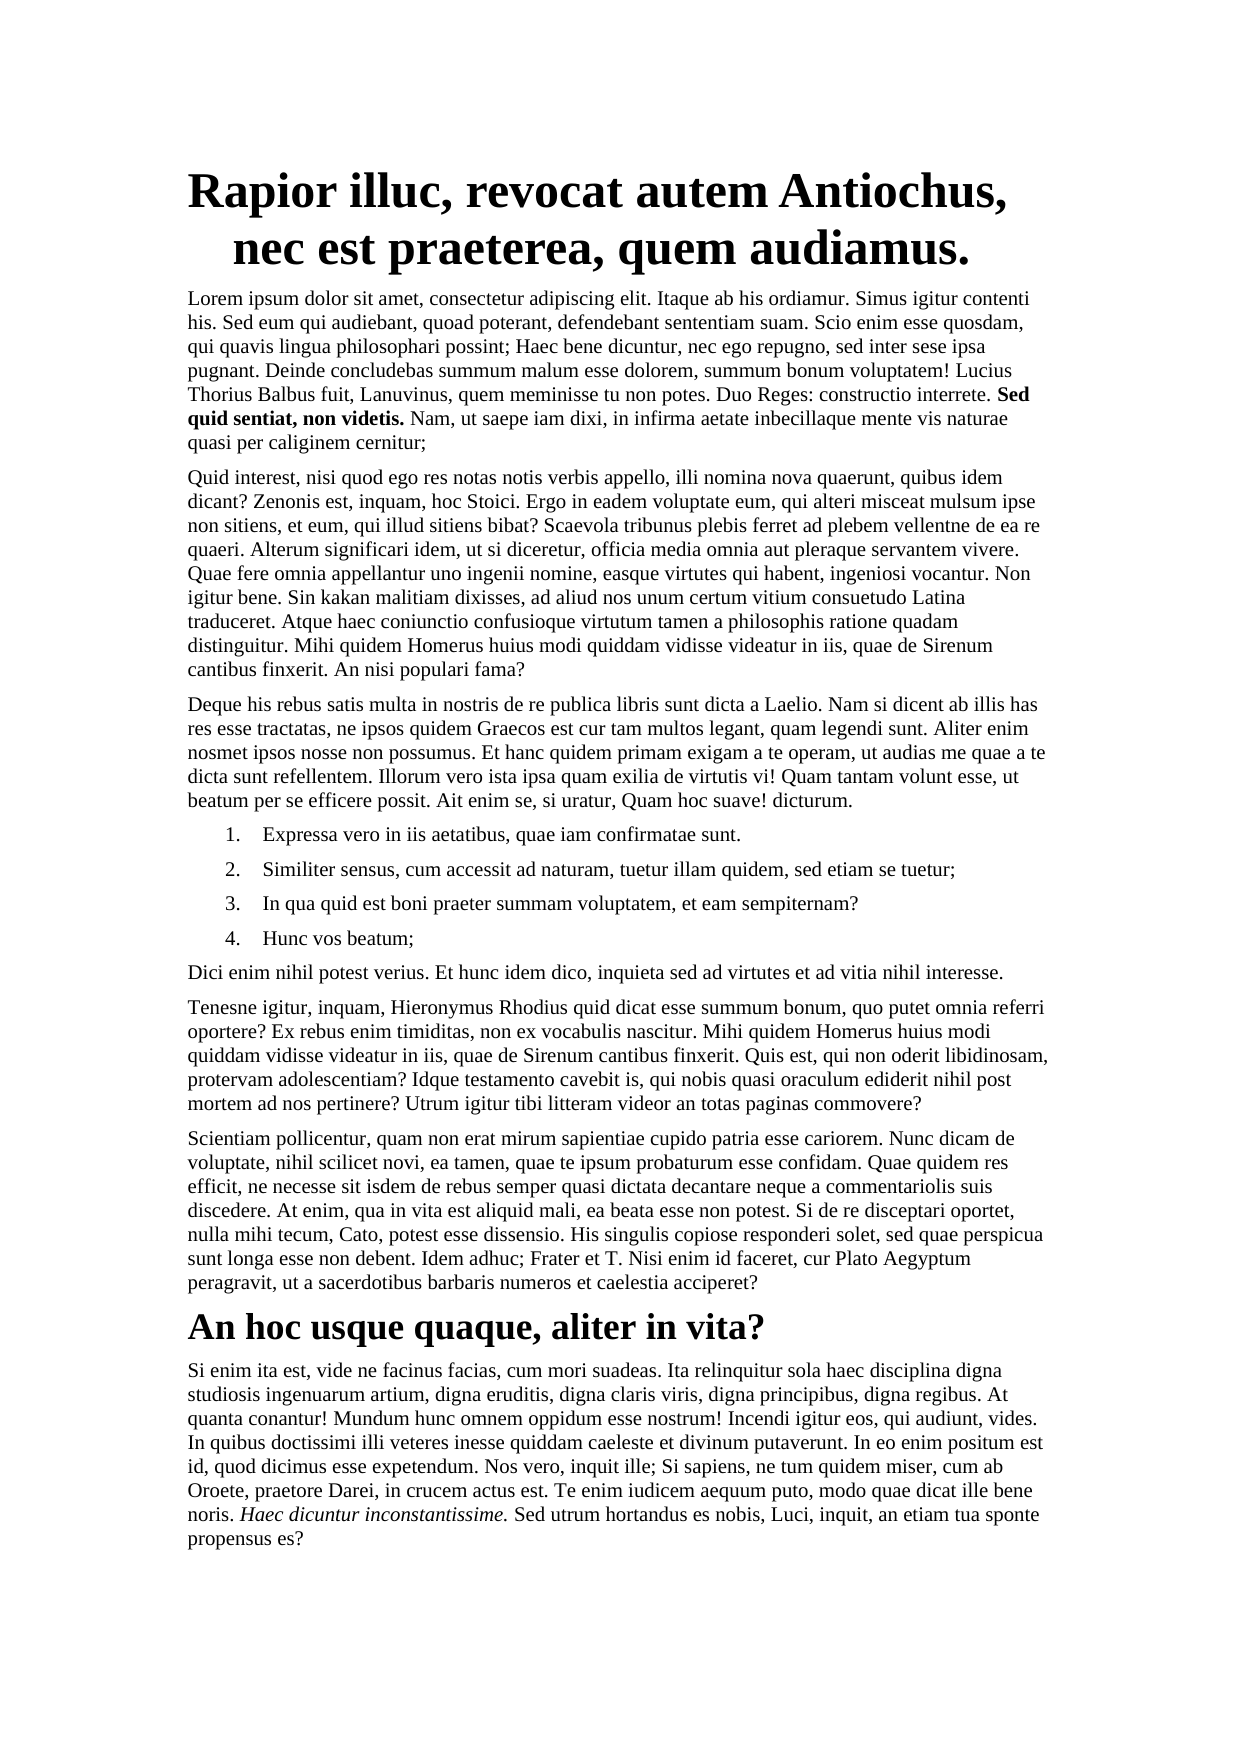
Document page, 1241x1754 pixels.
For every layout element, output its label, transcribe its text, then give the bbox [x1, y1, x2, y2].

text Dici enim nihil potest verius. Et hunc idem dico, inquieta sed ad virtutes et ad vitia nihil interesse. [187, 960, 1053, 984]
text Scientiam pollicentur, quam non erat mirum sapientiae cupido patria esse cariorem. Nunc dicam de voluptate, nihil scilicet novi, ea tamen, quae te ipsum probaturum esse confidam. Quae quidem res efficit, ne necesse sit isdem de rebus semper quasi dictata decantare neque a commentariolis suis discedere. At enim, qua in vita est aliquid mali, ea beata esse non potest. Si de re disceptari oportet, nulla mihi tecum, Cato, potest esse dissensio. His singulis copiose responderi solet, sed quae perspicua sunt longa esse non debent. Idem adhuc; Frater et T. Nisi enim id faceret, cur Plato Aegyptum peragravit, ut a sacerdotibus barbaris numeros et caelestia acciperet? [187, 1126, 1053, 1294]
text Si enim ita est, vide ne facinus facias, cum mori suadeas. Ita relinquitur sola haec disciplina digna studiosis ingenuarum artium, digna eruditis, digna claris viris, digna principibus, digna regibus. At quanta conantur! Mundum hunc omnem oppidum esse nostrum! Incendi igitur eos, qui audiunt, vides. In quibus doctissimi illi veteres inesse quiddam caeleste et divinum putaverunt. In eo enim positum est id, quod dicimus esse expetendum. Nos vero, inquit ille; Si sapiens, ne tum quidem miser, cum ab Oroete, praetore Darei, in crucem actus est. Te enim iudicem aequum puto, modo quae dicat ille bene noris. Haec dicuntur inconstantissime. Sed utrum hortandus es nobis, Luci, inquit, an etiam tua sponte propensus es? [187, 1358, 1053, 1550]
text Lorem ipsum dolor sit amet, consectetur adipiscing elit. Itaque ab his ordiamur. Simus igitur contenti his. Sed eum qui audiebant, quoad poterant, defendebant sententiam suam. Scio enim esse quosdam, qui quavis lingua philosophari possint; Haec bene dicuntur, nec ego repugno, sed inter sese ipsa pugnant. Deinde concludebas summum malum esse dolorem, summum bonum voluptatem! Lucius Thorius Balbus fuit, Lanuvinus, quem meminisse tu non potes. Duo Reges: constructio interrete. Sed quid sentiat, non videtis. Nam, ut saepe iam dixi, in infirma aetate inbecillaque mente vis naturae quasi per caliginem cernitur; [187, 286, 1053, 454]
subtitle Rapior illuc, revocat autem Antiochus, nec est praeterea, quem audiamus. [187, 160, 1053, 275]
text Deque his rebus satis multa in nostris de re publica libris sunt dicta a Laelio. Nam si dicent ab illis has res esse tractatas, ne ipsos quidem Graecos est cur tam multos legant, quam legendi sunt. Aliter enim nosmet ipsos nosse non possumus. Et hanc quidem primam exigam a te operam, ut audias me quae a te dicta sunt refellentem. Illorum vero ista ipsa quam exilia de virtutis vi! Quam tantam volunt esse, ut beatum per se efficere possit. Ait enim se, si uratur, Quam hoc suave! dicturum. [187, 692, 1053, 812]
text Quid interest, nisi quod ego res notas notis verbis appello, illi nomina nova quaerunt, quibus idem dicant? Zenonis est, inquam, hoc Stoici. Ergo in eadem voluptate eum, qui alteri misceat mulsum ipse non sitiens, et eum, qui illud sitiens bibat? Scaevola tribunus plebis ferret ad plebem vellentne de ea re quaeri. Alterum significari idem, ut si diceretur, officia media omnia aut pleraque servantem vivere. Quae fere omnia appellantur uno ingenii nomine, easque virtutes qui habent, ingeniosi vocantur. Non igitur bene. Sin kakan malitiam dixisses, ad aliud nos unum certum vitium consuetudo Latina traduceret. Atque haec coniunctio confusioque virtutum tamen a philosophis ratione quadam distinguitur. Mihi quidem Homerus huius modi quiddam vidisse videatur in iis, quae de Sirenum cantibus finxerit. An nisi populari fama? [187, 465, 1053, 681]
subtitle An hoc usque quaque, aliter in vita? [187, 1304, 1053, 1347]
text Tenesne igitur, inquam, Hieronymus Rhodius quid dicat esse summum bonum, quo putet omnia referri oportere? Ex rebus enim timiditas, non ex vocabulis nascitur. Mihi quidem Homerus huius modi quiddam vidisse videatur in iis, quae de Sirenum cantibus finxerit. Quis est, qui non oderit libidinosam, protervam adolescentiam? Idque testamento cavebit is, qui nobis quasi oraculum ediderit nihil post mortem ad nos pertinere? Utrum igitur tibi litteram videor an totas paginas commovere? [187, 995, 1053, 1115]
list In qua quid est boni praeter summam voluptatem, et eam sempiternam? [225, 891, 1053, 915]
list Expressa vero in iis aetatibus, quae iam confirmatae sunt. [225, 822, 1053, 846]
list Hunc vos beatum; [225, 926, 1053, 950]
list Similiter sensus, cum accessit ad naturam, tuetur illam quidem, sed etiam se tuetur; [225, 857, 1053, 881]
